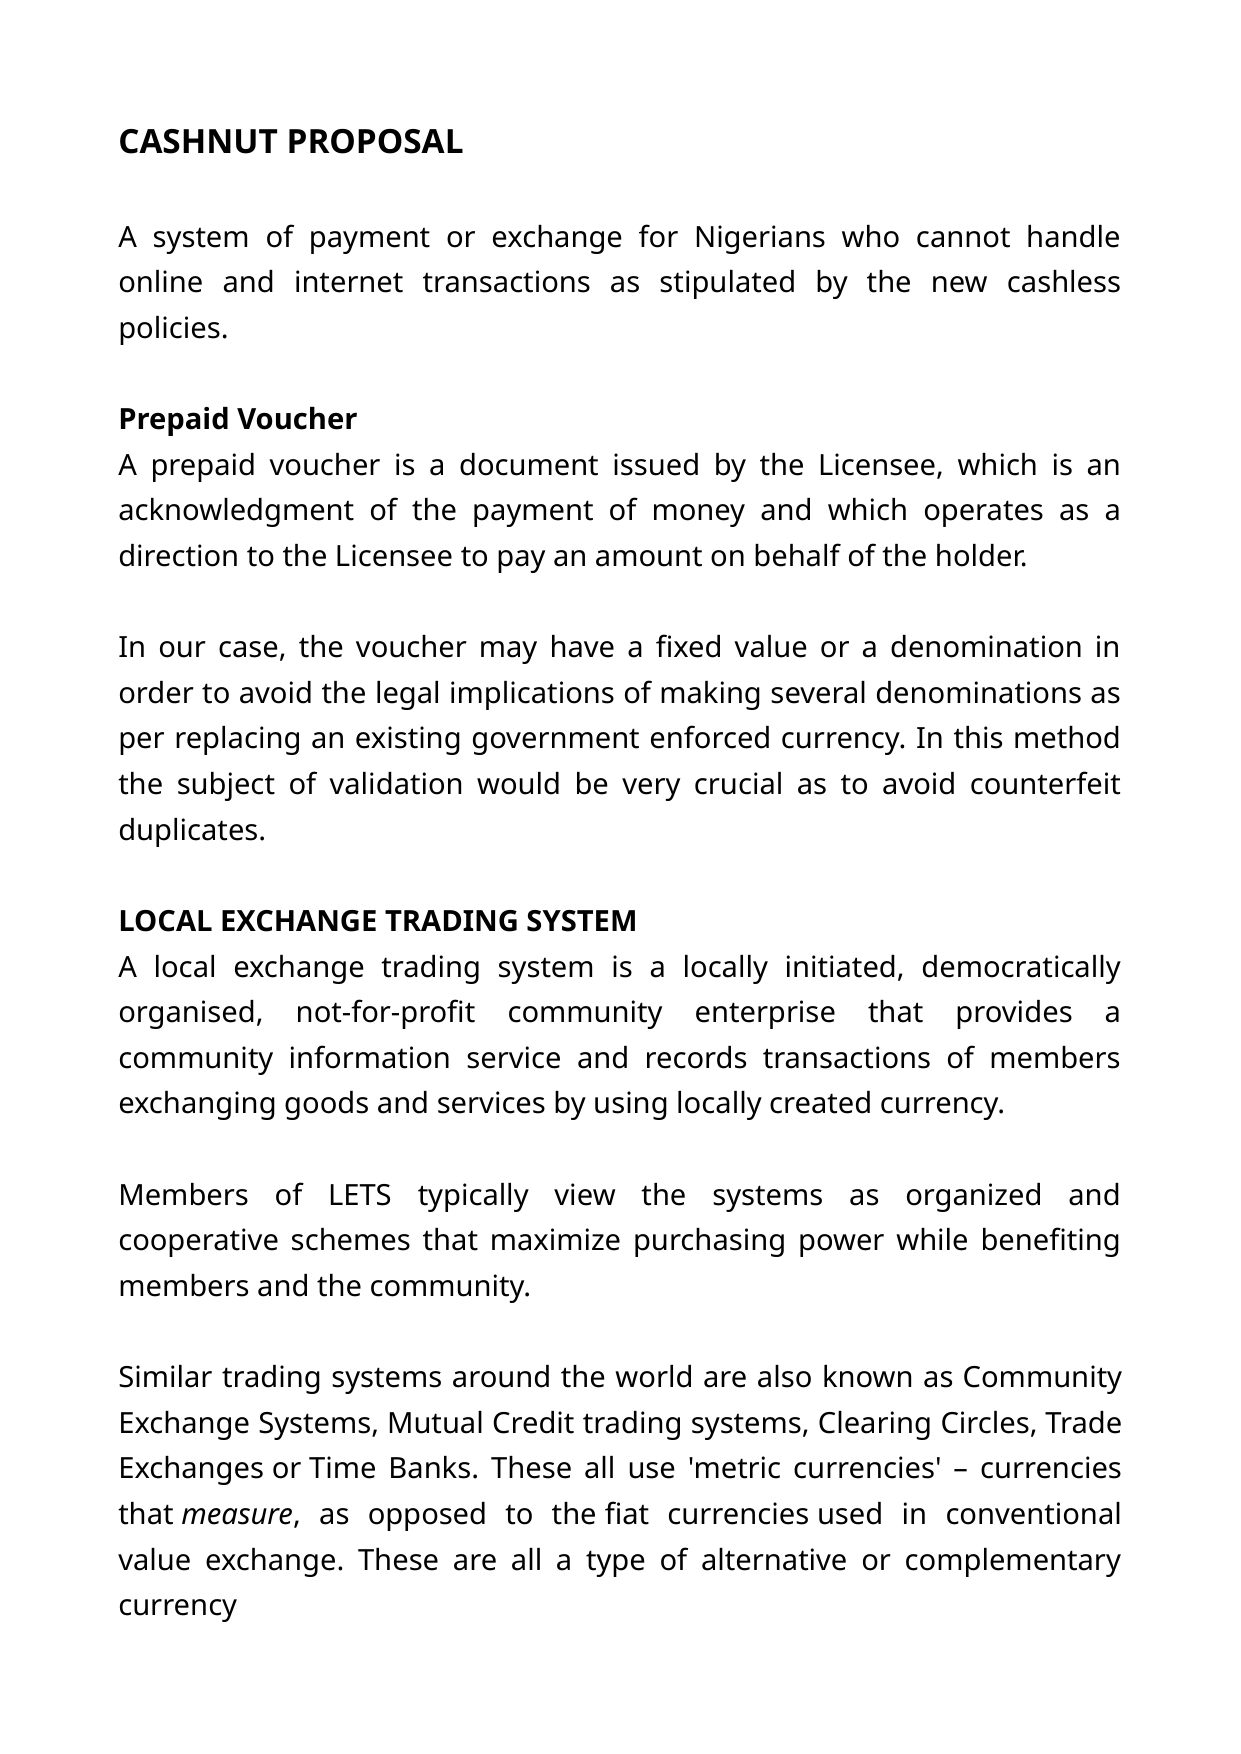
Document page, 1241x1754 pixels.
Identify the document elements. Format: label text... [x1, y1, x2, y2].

text Similar trading systems around the world are also known as Community Exchange Systems, Mutual Credit trading systems, Clearing Circles, Trade Exchanges or Time Banks. These all use 'metric currencies' – currencies that measure, as opposed to the fiat currencies used in conventional value exchange. These are all a type of alternative or complementary currency [118, 1357, 1122, 1624]
text Members of LETS typically view the systems as organized and cooperative schemes that maximize purchasing power while benefiting members and the community. [118, 1174, 1122, 1305]
text LOCAL EXCHANGE TRADING SYSTEM [118, 900, 1122, 940]
text CASHNUT PROPOSAL [118, 118, 1122, 163]
text A system of payment or exchange for Nigerians who cannot handle online and internet transactions as stipulated by the new cashless policies. [118, 216, 1122, 347]
text Prepaid Voucher [118, 398, 1122, 438]
text In our case, the voucher may have a fixed value or a denomination in order to avoid the legal implications of making several denominations as per replacing an existing government enforced currency. In this method the subject of validation would be very crucial as to avoid counterfeit duplicates. [118, 627, 1122, 849]
text A prepaid voucher is a document issued by the Licensee, which is an acknowledgment of the payment of money and which operates as a direction to the Licensee to pay an amount on behalf of the holder. [118, 444, 1122, 575]
text A local exchange trading system is a locally initiated, democratically organised, not-for-profit community enterprise that provides a community information service and records transactions of members exchanging goods and services by using locally created currency. [118, 946, 1122, 1122]
